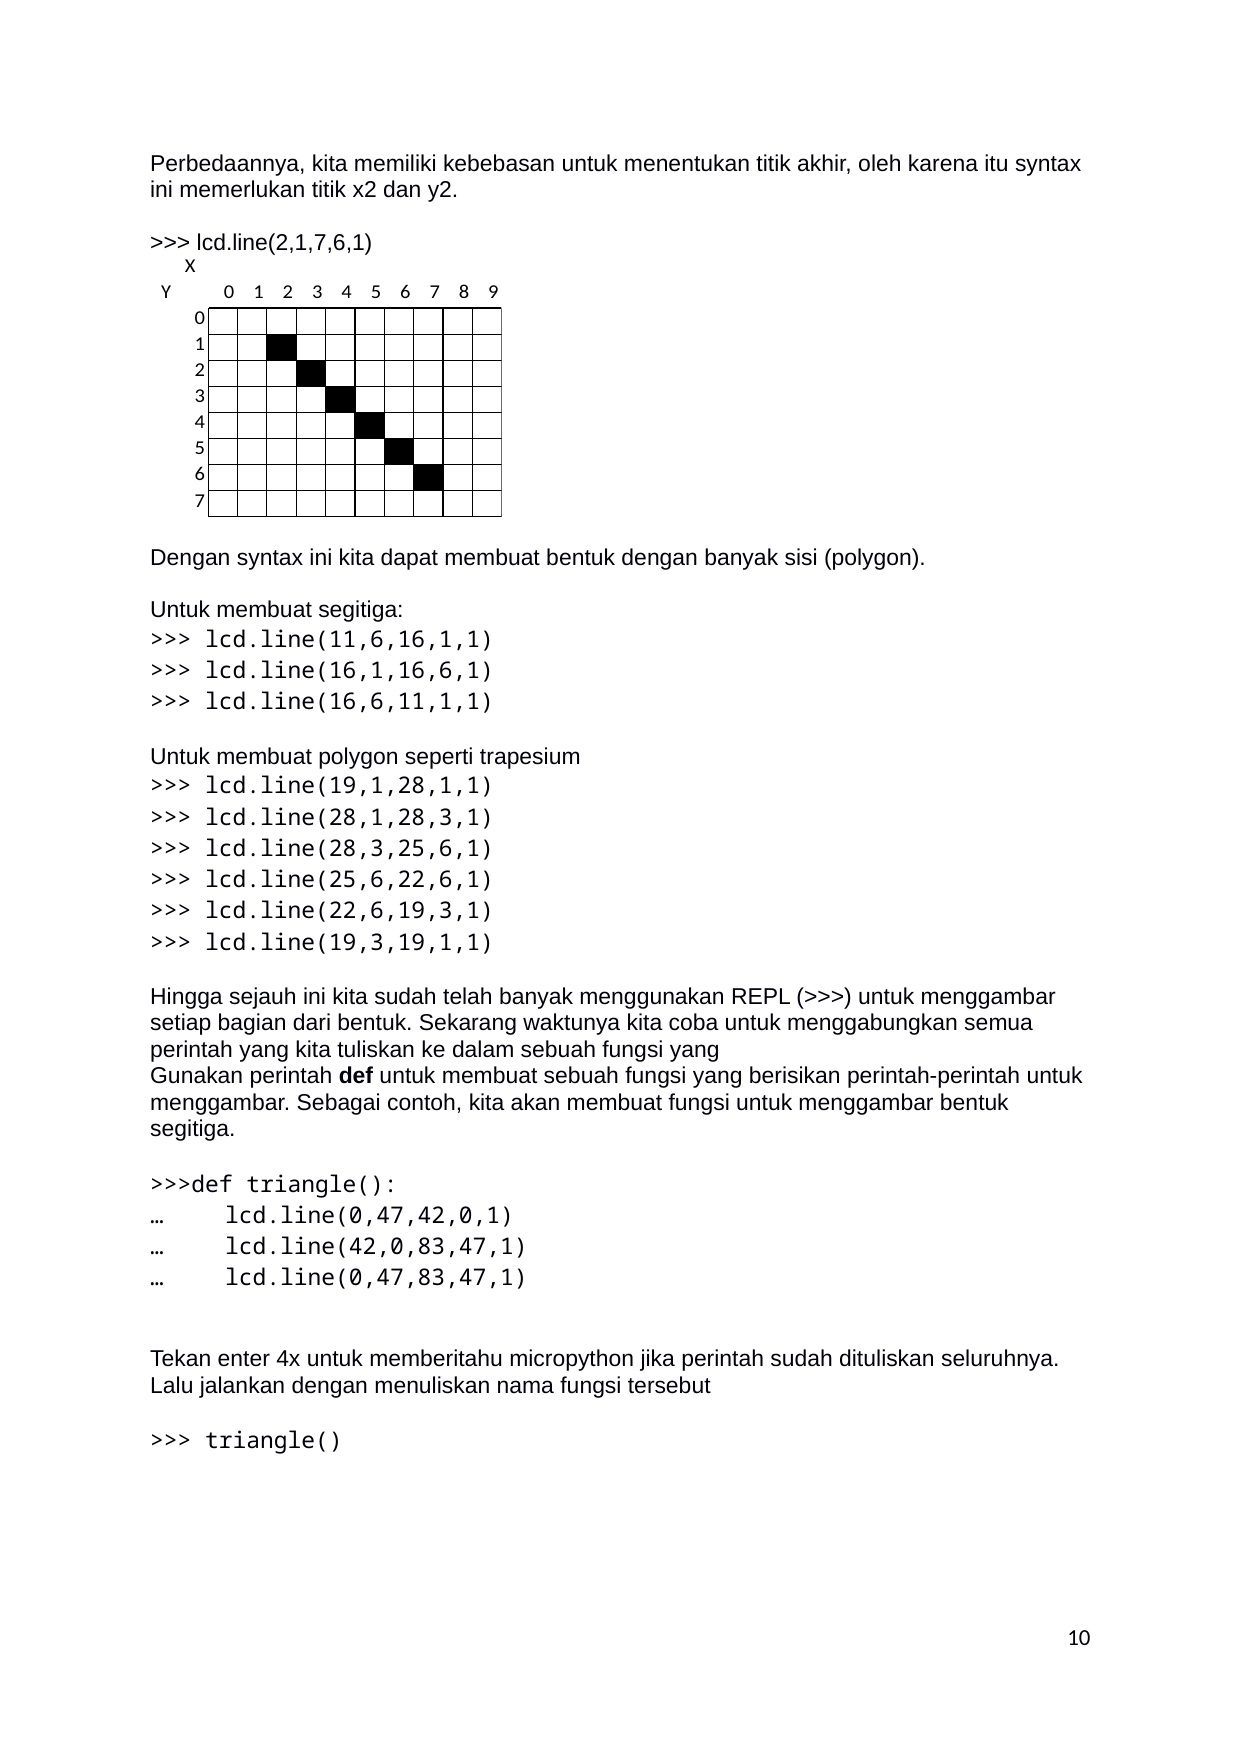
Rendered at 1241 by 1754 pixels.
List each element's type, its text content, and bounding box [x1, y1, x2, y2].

text … lcd.line(0,47,42,0,1) [150, 1199, 1090, 1230]
text >>> lcd.line(28,1,28,3,1) [150, 800, 1090, 832]
text >>>def triangle(): [150, 1167, 1090, 1199]
text >>> lcd.line(16,1,16,6,1) [150, 654, 1090, 685]
text >>> lcd.line(2,1,7,6,1) [150, 229, 1090, 255]
text Gunakan perintah def untuk membuat sebuah fungsi yang berisikan perintah-perintah untuk menggambar. Sebagai contoh, kita akan membuat fungsi untuk menggambar bentuk segitiga. [150, 1062, 1090, 1141]
text >>> lcd.line(19,3,19,1,1) [150, 925, 1090, 957]
text Untuk membuat polygon seperti trapesium [150, 743, 1090, 769]
text Hingga sejauh ini kita sudah telah banyak menggunakan REPL (>>>) untuk menggambar setiap bagian dari bentuk. Sekarang waktunya kita coba untuk menggabungkan semua perintah yang kita tuliskan ke dalam sebuah fungsi yang [150, 983, 1090, 1062]
text … lcd.line(0,47,83,47,1) [150, 1261, 1090, 1292]
text >>> lcd.line(25,6,22,6,1) [150, 863, 1090, 894]
text >>> triangle() [150, 1424, 1090, 1456]
text >>> lcd.line(16,6,11,1,1) [150, 685, 1090, 716]
text >>> lcd.line(19,1,28,1,1) [150, 769, 1090, 800]
text Dengan syntax ini kita dapat membuat bentuk dengan banyak sisi (polygon). [150, 544, 1090, 570]
text … lcd.line(42,0,83,47,1) [150, 1230, 1090, 1261]
text Tekan enter 4x untuk memberitahu micropython jika perintah sudah dituliskan seluruhnya. Lalu jalankan dengan menuliskan nama fungsi tersebut [150, 1345, 1090, 1398]
text Perbedaannya, kita memiliki kebebasan untuk menentukan titik akhir, oleh karena itu syntax ini memerlukan titik x2 dan y2. [150, 150, 1090, 203]
text >>> lcd.line(11,6,16,1,1) [150, 623, 1090, 654]
text >>> lcd.line(28,3,25,6,1) [150, 832, 1090, 863]
text Untuk membuat segitiga: [150, 596, 1090, 623]
text >>> lcd.line(22,6,19,3,1) [150, 894, 1090, 925]
